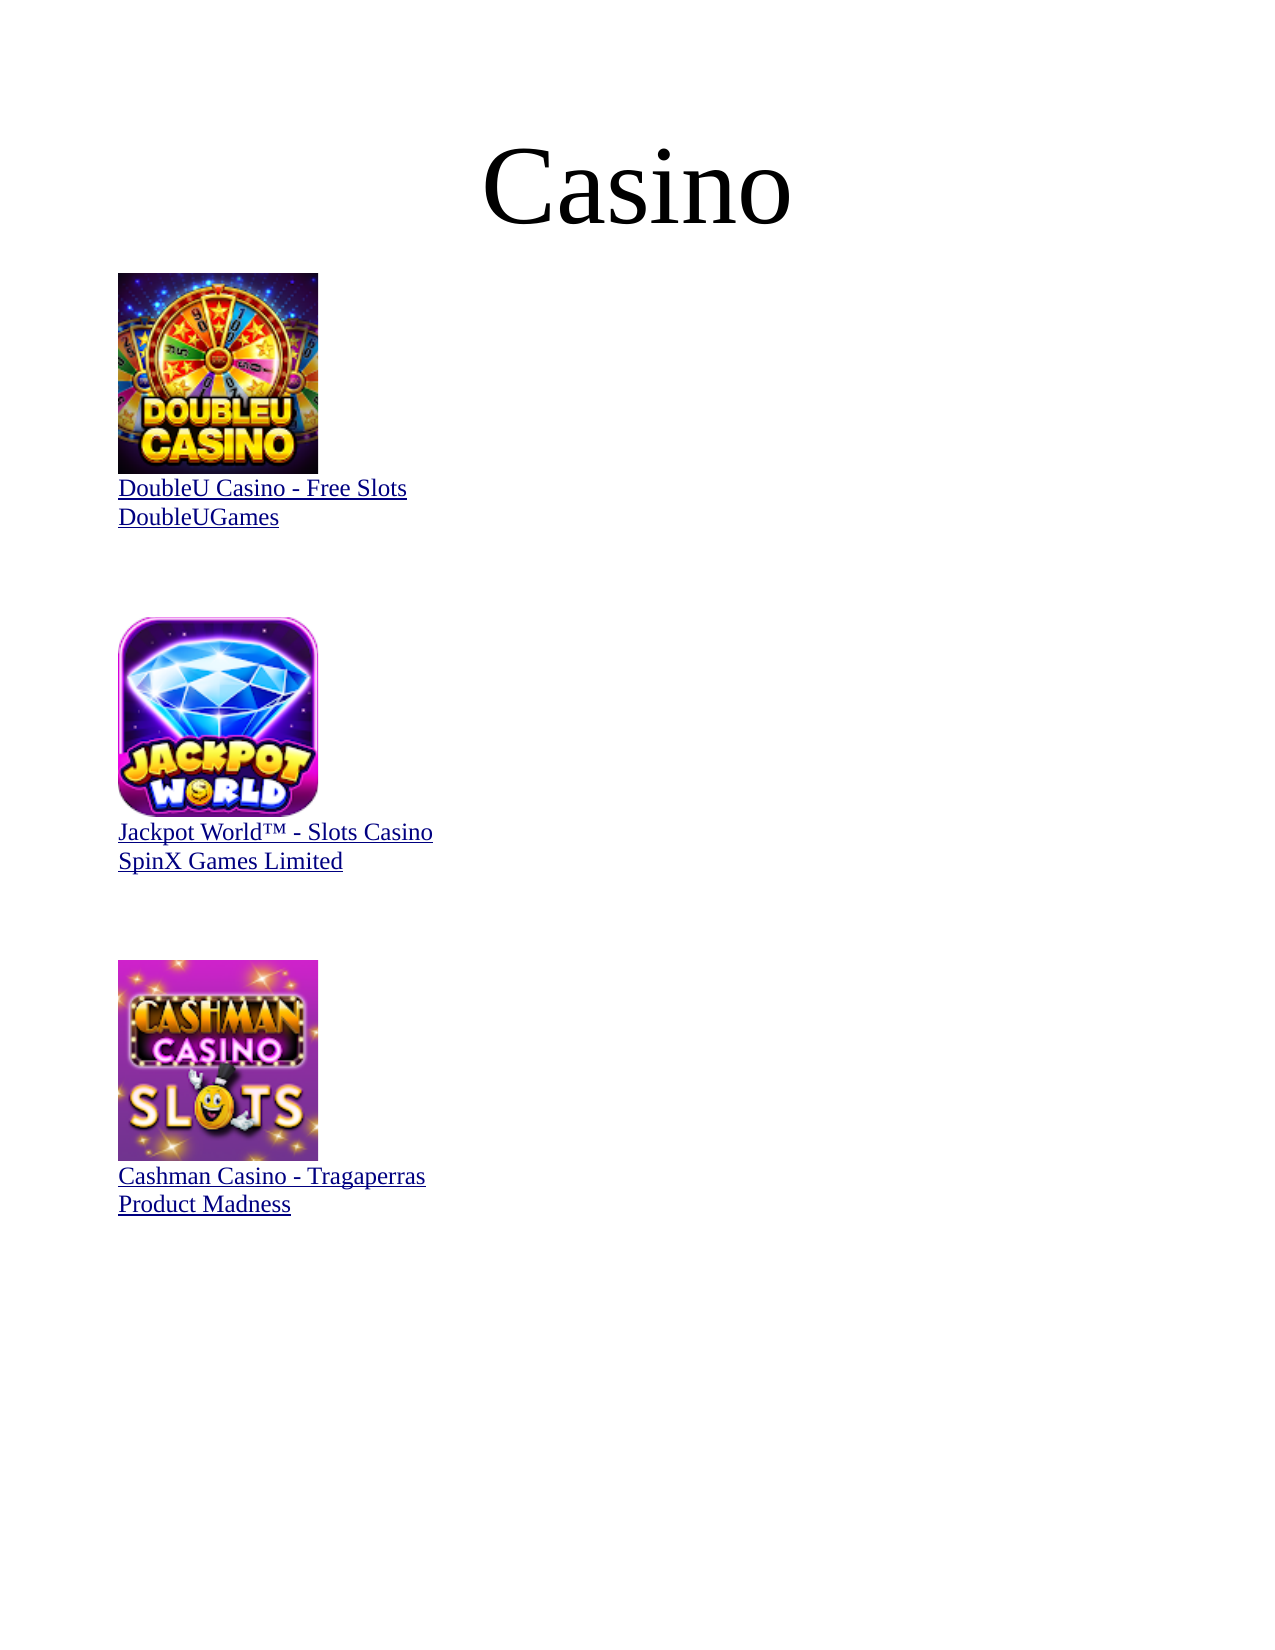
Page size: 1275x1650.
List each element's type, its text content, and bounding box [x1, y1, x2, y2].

text Casino [118, 118, 1157, 247]
text Jackpot World™ - Slots Casino [118, 817, 1157, 846]
picture [118, 960, 319, 1161]
text Cashman Casino - Tragaperras [118, 1161, 1157, 1189]
picture [118, 273, 319, 474]
text SpinX Games Limited [118, 846, 1157, 874]
text DoubleU Casino - Free Slots [118, 473, 1157, 502]
text Product Madness [118, 1189, 1157, 1218]
picture [118, 617, 319, 817]
text DoubleUGames [118, 502, 1157, 531]
